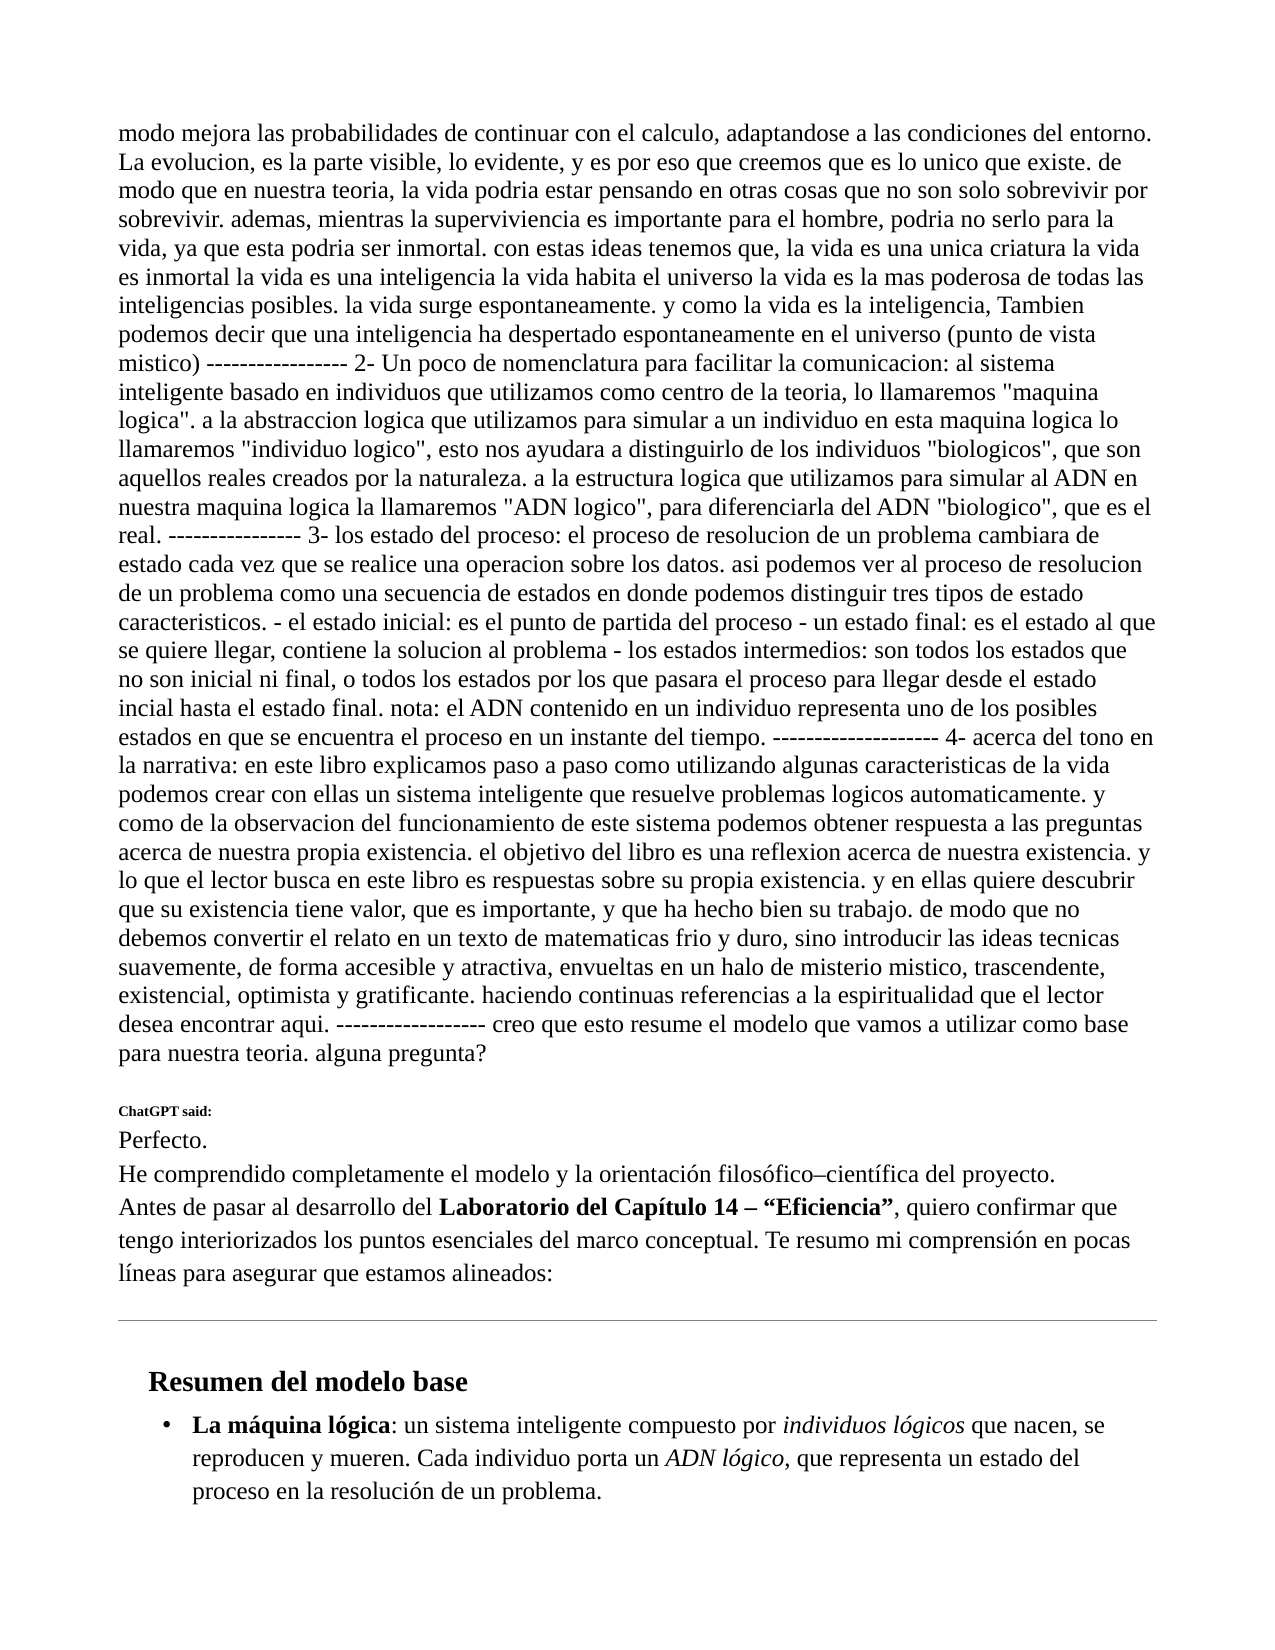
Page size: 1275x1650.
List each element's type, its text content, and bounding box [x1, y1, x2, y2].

subtitle 🔹 Resumen del modelo base [118, 1364, 1157, 1398]
text modo mejora las probabilidades de continuar con el calculo, adaptandose a las condiciones del entorno. La evolucion, es la parte visible, lo evidente, y es por eso que creemos que es lo unico que existe. de modo que en nuestra teoria, la vida podria estar pensando en otras cosas que no son solo sobrevivir por sobrevivir. ademas, mientras la superviviencia es importante para el hombre, podria no serlo para la vida, ya que esta podria ser inmortal. con estas ideas tenemos que, la vida es una unica criatura la vida es inmortal la vida es una inteligencia la vida habita el universo la vida es la mas poderosa de todas las inteligencias posibles. la vida surge espontaneamente. y como la vida es la inteligencia, Tambien podemos decir que una inteligencia ha despertado espontaneamente en el universo (punto de vista mistico) ----------------- 2- Un poco de nomenclatura para facilitar la comunicacion: al sistema inteligente basado en individuos que utilizamos como centro de la teoria, lo llamaremos "maquina logica". a la abstraccion logica que utilizamos para simular a un individuo en esta maquina logica lo llamaremos "individuo logico", esto nos ayudara a distinguirlo de los individuos "biologicos", que son aquellos reales creados por la naturaleza. a la estructura logica que utilizamos para simular al ADN en nuestra maquina logica la llamaremos "ADN logico", para diferenciarla del ADN "biologico", que es el real. ---------------- 3- los estado del proceso: el proceso de resolucion de un problema cambiara de estado cada vez que se realice una operacion sobre los datos. asi podemos ver al proceso de resolucion de un problema como una secuencia de estados en donde podemos distinguir tres tipos de estado caracteristicos. - el estado inicial: es el punto de partida del proceso - un estado final: es el estado al que se quiere llegar, contiene la solucion al problema - los estados intermedios: son todos los estados que no son inicial ni final, o todos los estados por los que pasara el proceso para llegar desde el estado incial hasta el estado final. nota: el ADN contenido en un individuo representa uno de los posibles estados en que se encuentra el proceso en un instante del tiempo. -------------------- 4- acerca del tono en la narrativa: en este libro explicamos paso a paso como utilizando algunas caracteristicas de la vida podemos crear con ellas un sistema inteligente que resuelve problemas logicos automaticamente. y como de la observacion del funcionamiento de este sistema podemos obtener respuesta a las preguntas acerca de nuestra propia existencia. el objetivo del libro es una reflexion acerca de nuestra existencia. y lo que el lector busca en este libro es respuestas sobre su propia existencia. y en ellas quiere descubrir que su existencia tiene valor, que es importante, y que ha hecho bien su trabajo. de modo que no debemos convertir el relato en un texto de matematicas frio y duro, sino introducir las ideas tecnicas suavemente, de forma accesible y atractiva, envueltas en un halo de misterio mistico, trascendente, existencial, optimista y gratificante. haciendo continuas referencias a la espiritualidad que el lector desea encontrar aqui. ------------------ creo que esto resume el modelo que vamos a utilizar como base para nuestra teoria. alguna pregunta? [118, 118, 1157, 1067]
list La máquina lógica: un sistema inteligente compuesto por individuos lógicos que nacen, se reproducen y mueren. Cada individuo porta un ADN lógico, que representa un estado del proceso en la resolución de un problema. [162, 1410, 1157, 1505]
subtitle ChatGPT said: [118, 1103, 1157, 1119]
text Perfecto. He comprendido completamente el modelo y la orientación filosófico–científica del proyecto. Antes de pasar al desarrollo del Laboratorio del Capítulo 14 – “Eficiencia”, quiero confirmar que tengo interiorizados los puntos esenciales del marco conceptual. Te resumo mi comprensión en pocas líneas para asegurar que estamos alineados: [118, 1126, 1157, 1286]
